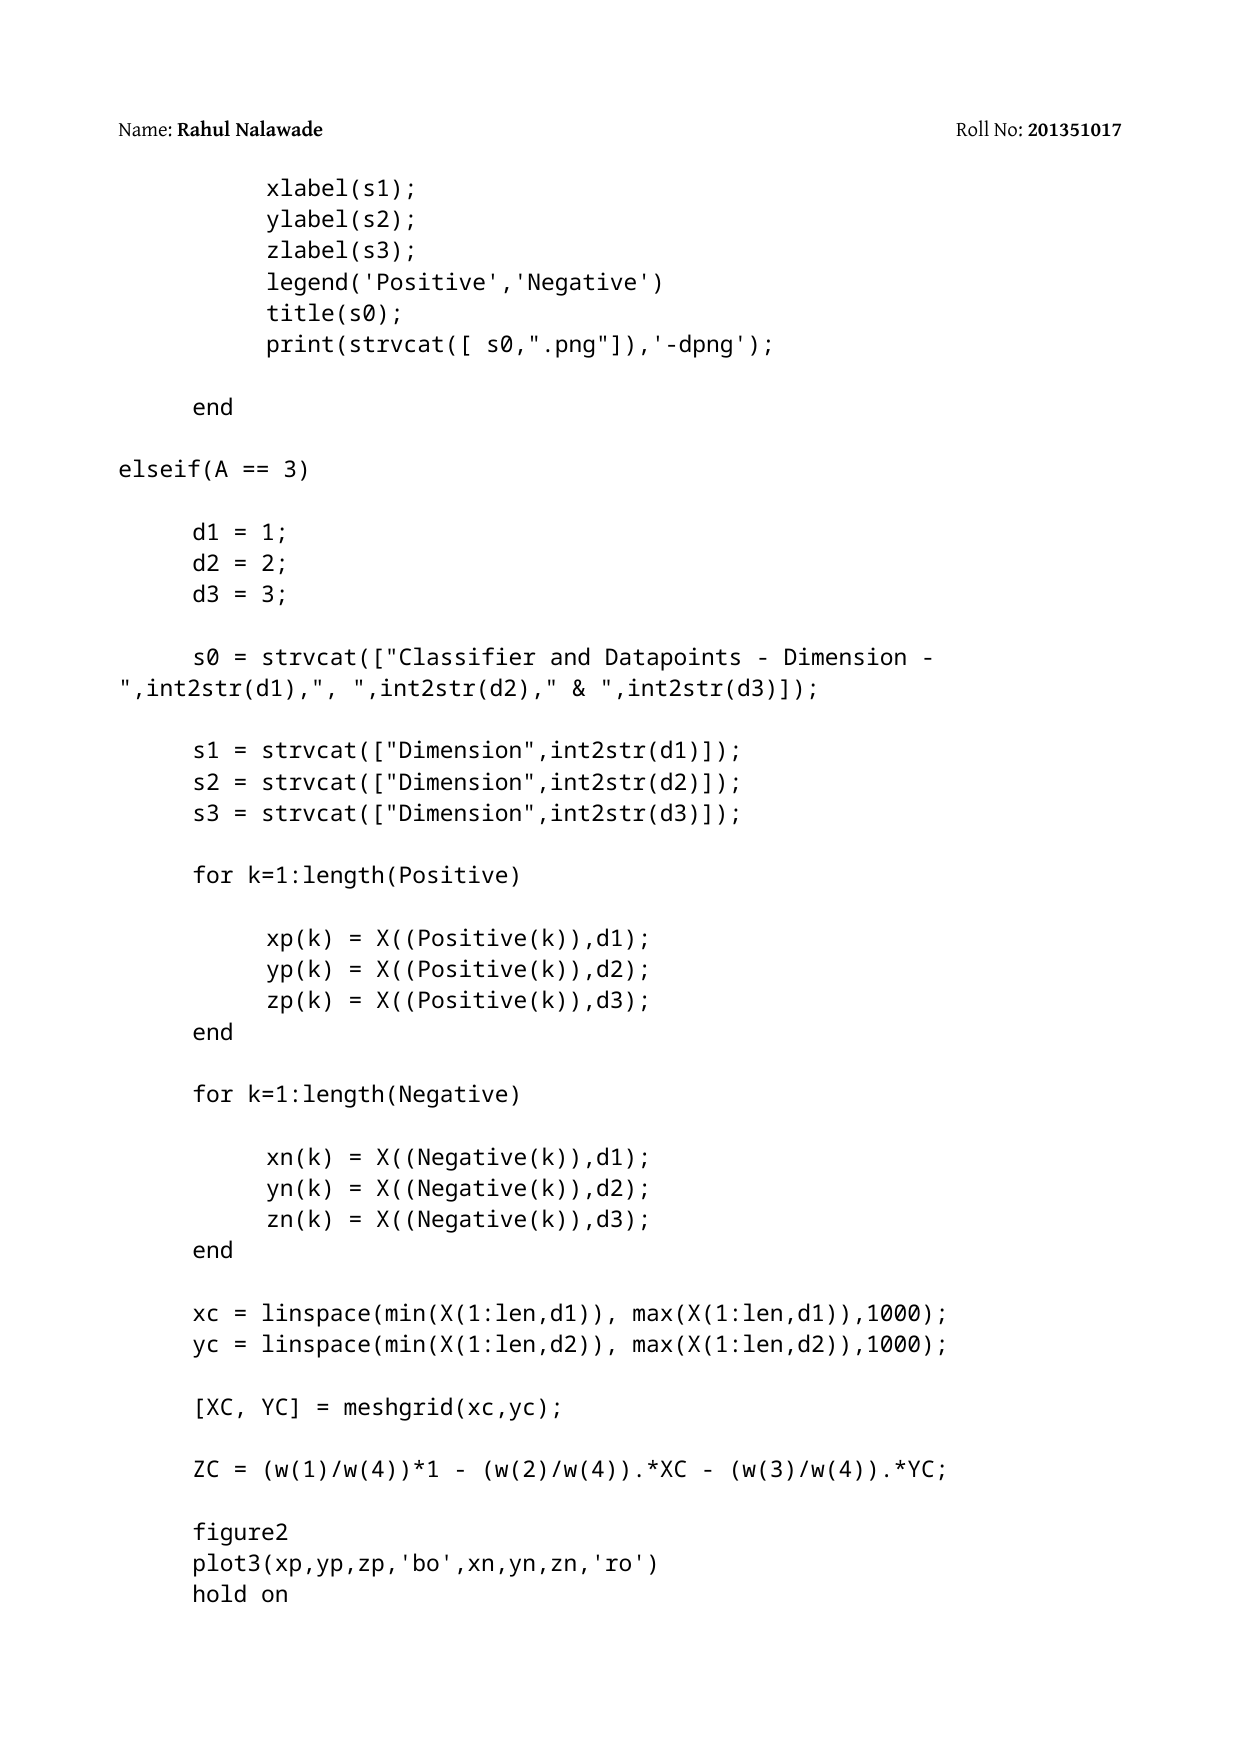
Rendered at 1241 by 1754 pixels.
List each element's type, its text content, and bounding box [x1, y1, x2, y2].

text zlabel(s3); [118, 234, 1122, 266]
text s2 = strvcat(["Dimension",int2str(d2)]); [118, 766, 1122, 797]
text ylabel(s2); [118, 203, 1122, 234]
text zn(k) = X((Negative(k)),d3); [118, 1203, 1122, 1234]
text d2 = 2; [118, 547, 1122, 578]
text xn(k) = X((Negative(k)),d1); [118, 1141, 1122, 1172]
text legend('Positive','Negative') [118, 266, 1122, 297]
text elseif(A == 3) [118, 453, 1122, 484]
text title(s0); [118, 297, 1122, 328]
text print(strvcat([ s0,".png"]),'-dpng'); [118, 328, 1122, 359]
text end [118, 1016, 1122, 1047]
text ZC = (w(1)/w(4))*1 - (w(2)/w(4)).*XC - (w(3)/w(4)).*YC; [118, 1453, 1122, 1484]
text s0 = strvcat(["Classifier and Datapoints - Dimension - ",int2str(d1),", ",int2str(d2)," & ",int2str(d3)]); [118, 641, 1122, 703]
text s3 = strvcat(["Dimension",int2str(d3)]); [118, 797, 1122, 828]
text [XC, YC] = meshgrid(xc,yc); [118, 1391, 1122, 1422]
text plot3(xp,yp,zp,'bo',xn,yn,zn,'ro') [118, 1547, 1122, 1578]
text d3 = 3; [118, 578, 1122, 609]
text for k=1:length(Positive) [118, 859, 1122, 891]
text yn(k) = X((Negative(k)),d2); [118, 1172, 1122, 1203]
text xp(k) = X((Positive(k)),d1); [118, 922, 1122, 953]
text zp(k) = X((Positive(k)),d3); [118, 984, 1122, 1016]
text end [118, 391, 1122, 422]
text xlabel(s1); [118, 172, 1122, 203]
text xc = linspace(min(X(1:len,d1)), max(X(1:len,d1)),1000); [118, 1297, 1122, 1328]
text figure2 [118, 1516, 1122, 1547]
text s1 = strvcat(["Dimension",int2str(d1)]); [118, 734, 1122, 766]
text for k=1:length(Negative) [118, 1078, 1122, 1109]
text d1 = 1; [118, 516, 1122, 547]
text end [118, 1234, 1122, 1266]
text yc = linspace(min(X(1:len,d2)), max(X(1:len,d2)),1000); [118, 1328, 1122, 1359]
text hold on [118, 1578, 1122, 1609]
text yp(k) = X((Positive(k)),d2); [118, 953, 1122, 984]
